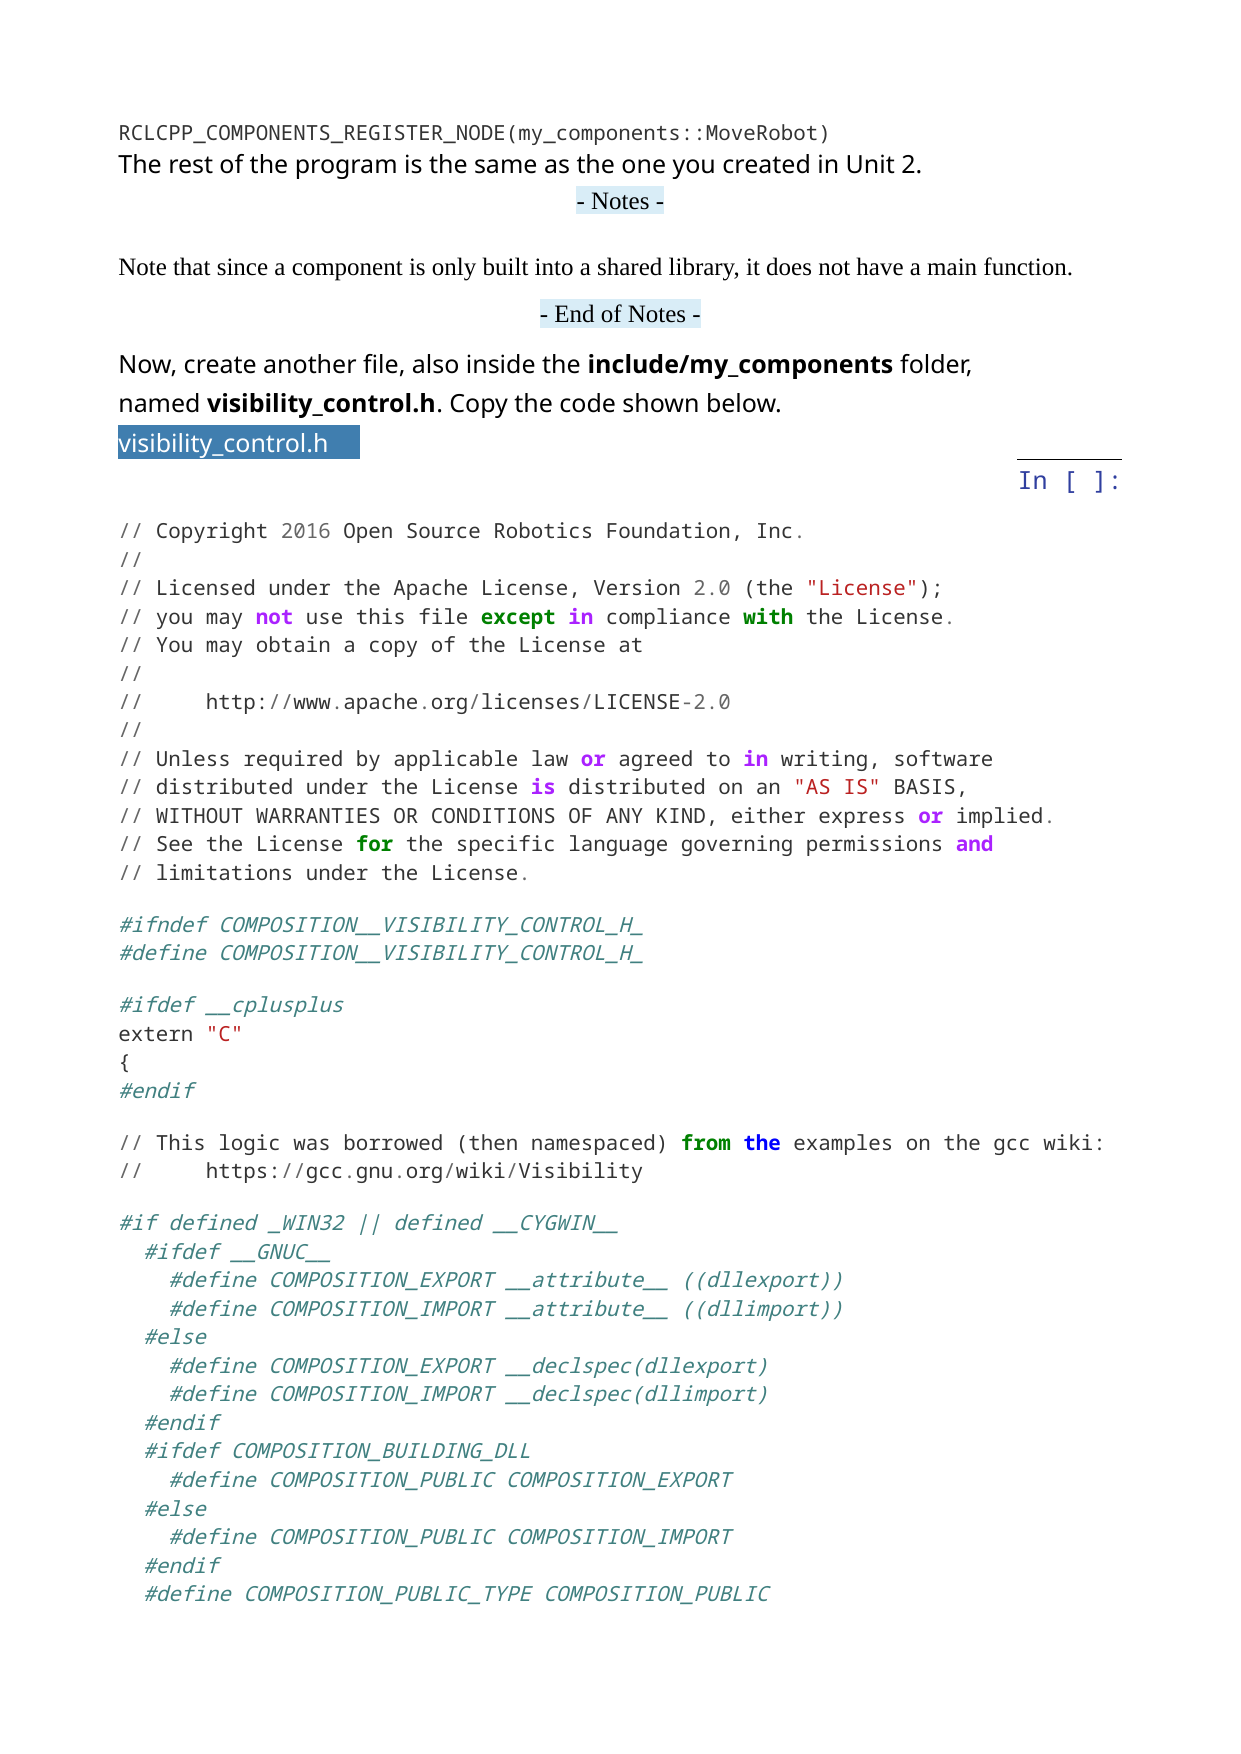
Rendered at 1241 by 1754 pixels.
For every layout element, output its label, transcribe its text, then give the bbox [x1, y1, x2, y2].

text #define COMPOSITION_PUBLIC COMPOSITION_EXPORT [118, 1465, 1122, 1494]
text #else [118, 1494, 1122, 1522]
text RCLCPP_COMPONENTS_REGISTER_NODE(my_components::MoveRobot) [118, 118, 1122, 147]
text // Licensed under the Apache License, Version 2.0 (the "License"); [118, 573, 1122, 602]
text #define COMPOSITION__VISIBILITY_CONTROL_H_ [118, 938, 1122, 967]
text #define COMPOSITION_EXPORT __attribute__ ((dllexport)) [118, 1265, 1122, 1294]
text // WITHOUT WARRANTIES OR CONDITIONS OF ANY KIND, either express or implied. [118, 801, 1122, 829]
text The rest of the program is the same as the one you created in Unit 2. [118, 147, 1122, 181]
text #ifdef __GNUC__ [118, 1237, 1122, 1265]
text #endif [118, 1408, 1122, 1437]
text // [118, 545, 1122, 573]
text // you may not use this file except in compliance with the License. [118, 602, 1122, 630]
text #endif [118, 1076, 1122, 1104]
text // distributed under the License is distributed on an "AS IS" BASIS, [118, 772, 1122, 801]
text #define COMPOSITION_PUBLIC_TYPE COMPOSITION_PUBLIC [118, 1579, 1122, 1608]
text extern "C" [118, 1019, 1122, 1047]
text // Unless required by applicable law or agreed to in writing, software [118, 744, 1122, 772]
text #ifdef COMPOSITION_BUILDING_DLL [118, 1437, 1122, 1465]
text - End of Notes - [118, 299, 1122, 328]
text Note that since a component is only built into a shared library, it does not have a main function. [118, 219, 1122, 281]
text #else [118, 1322, 1122, 1351]
text - Notes - [118, 186, 1122, 214]
text #define COMPOSITION_IMPORT __attribute__ ((dllimport)) [118, 1294, 1122, 1322]
text // See the License for the specific language governing permissions and [118, 829, 1122, 858]
text #if defined _WIN32 || defined __CYGWIN__ [118, 1208, 1122, 1237]
text In [ ]: [118, 459, 1122, 496]
text // http://www.apache.org/licenses/LICENSE-2.0 [118, 687, 1122, 716]
text #ifndef COMPOSITION__VISIBILITY_CONTROL_H_ [118, 910, 1122, 938]
text Now, create another file, also inside the include/my_components folder, named visibility_control.h. Copy the code shown below. [118, 347, 1122, 420]
text // limitations under the License. [118, 858, 1122, 886]
text // https://gcc.gnu.org/wiki/Visibility [118, 1156, 1122, 1185]
text #ifdef __cplusplus [118, 990, 1122, 1019]
text // This logic was borrowed (then namespaced) from the examples on the gcc wiki: [118, 1128, 1122, 1156]
text // You may obtain a copy of the License at [118, 630, 1122, 659]
text { [118, 1047, 1122, 1076]
text // Copyright 2016 Open Source Robotics Foundation, Inc. [118, 517, 1122, 545]
text #define COMPOSITION_EXPORT __declspec(dllexport) [118, 1351, 1122, 1379]
text #define COMPOSITION_PUBLIC COMPOSITION_IMPORT [118, 1522, 1122, 1551]
text // [118, 659, 1122, 687]
text #endif [118, 1551, 1122, 1579]
text #define COMPOSITION_IMPORT __declspec(dllimport) [118, 1379, 1122, 1408]
text // [118, 716, 1122, 744]
